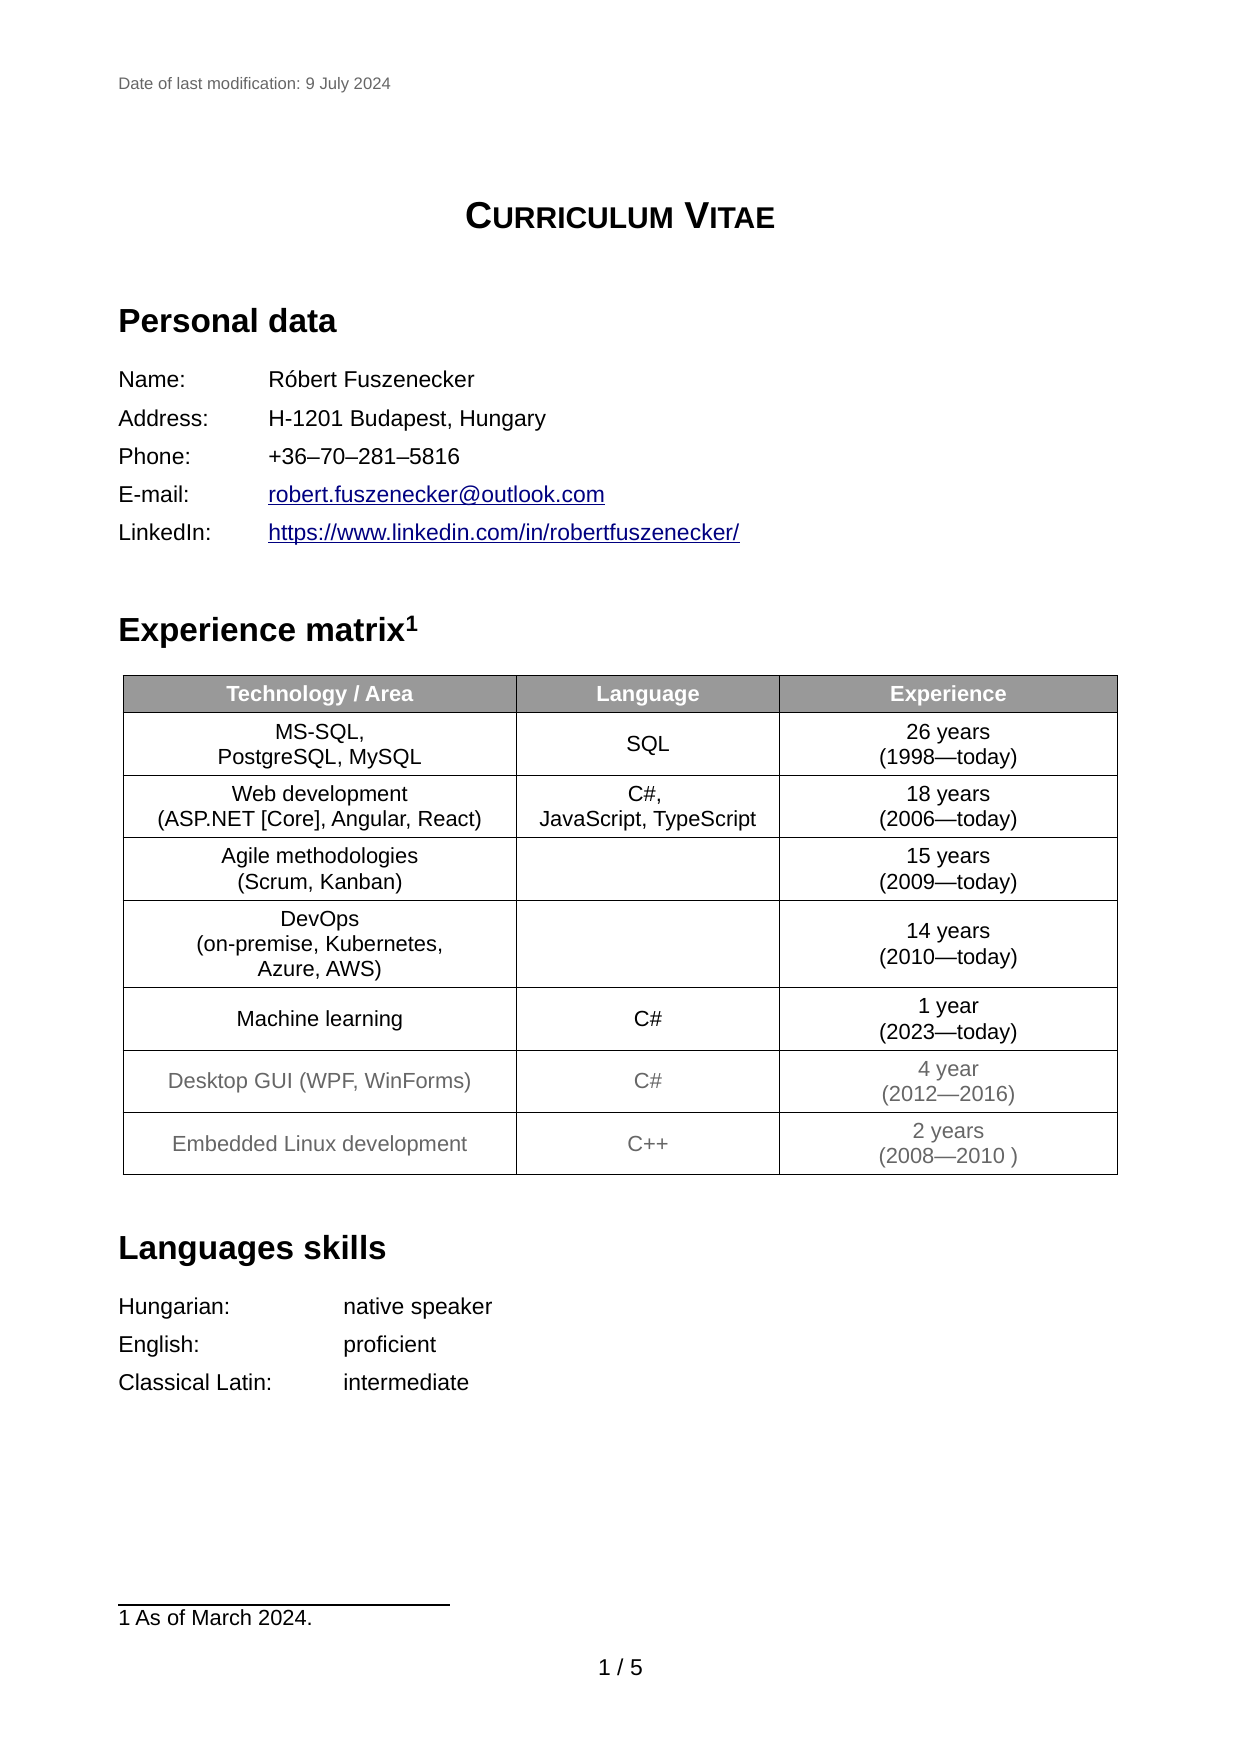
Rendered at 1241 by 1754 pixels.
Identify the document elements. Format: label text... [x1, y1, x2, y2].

text Classical Latin: intermediate [118, 1369, 1122, 1396]
text As of March 2024. [118, 1605, 1122, 1630]
table_cell MS-SQL, PostgreSQL, MySQL [124, 713, 516, 775]
table_cell [517, 901, 779, 987]
table_cell 2 years (2008—2010 ) [780, 1113, 1117, 1174]
table_cell 14 years (2010—today) [780, 901, 1117, 987]
table_cell 1 year (2023—today) [780, 988, 1117, 1049]
table_header Technology / Area [124, 676, 516, 712]
subtitle Curriculum Vitae [118, 193, 1122, 236]
table_cell DevOps (on-premise, Kubernetes, Azure, AWS) [124, 901, 516, 987]
table_cell [517, 838, 779, 899]
table_cell 15 years (2009—today) [780, 838, 1117, 899]
table_cell 26 years (1998—today) [780, 713, 1117, 775]
table_cell C# [517, 1051, 779, 1112]
text Address: H-1201 Budapest, Hungary [118, 404, 1122, 431]
table_cell Embedded Linux development [124, 1113, 516, 1174]
table_cell C# [517, 988, 779, 1049]
table_header Language [517, 676, 779, 712]
text Hungarian: native speaker [118, 1293, 1122, 1319]
table_header Experience [780, 676, 1117, 712]
table_cell 18 years (2006—today) [780, 776, 1117, 837]
table_cell 4 year (2012—2016) [780, 1051, 1117, 1112]
table_cell C#, JavaScript, TypeScript [517, 776, 779, 837]
text E-mail: robert.fuszenecker@outlook.com [118, 481, 1122, 507]
table_cell Web development (ASP.NET [Core], Angular, React) [124, 776, 516, 837]
text LinkedIn: https://www.linkedin.com/in/robertfuszenecker/ [118, 519, 1122, 545]
table_cell Machine learning [124, 988, 516, 1049]
table_cell Desktop GUI (WPF, WinForms) [124, 1051, 516, 1112]
text Phone: +36–70–281–5816 [118, 443, 1122, 469]
table_cell C++ [517, 1113, 779, 1174]
subtitle Experience matrix [118, 610, 1122, 648]
text English: proficient [118, 1331, 1122, 1357]
subtitle Languages skills [118, 1228, 1122, 1266]
table_cell SQL [517, 713, 779, 775]
text Name: Róbert Fuszenecker [118, 366, 1122, 393]
subtitle Personal data [118, 301, 1122, 340]
table_cell Agile methodologies (Scrum, Kanban) [124, 838, 516, 899]
